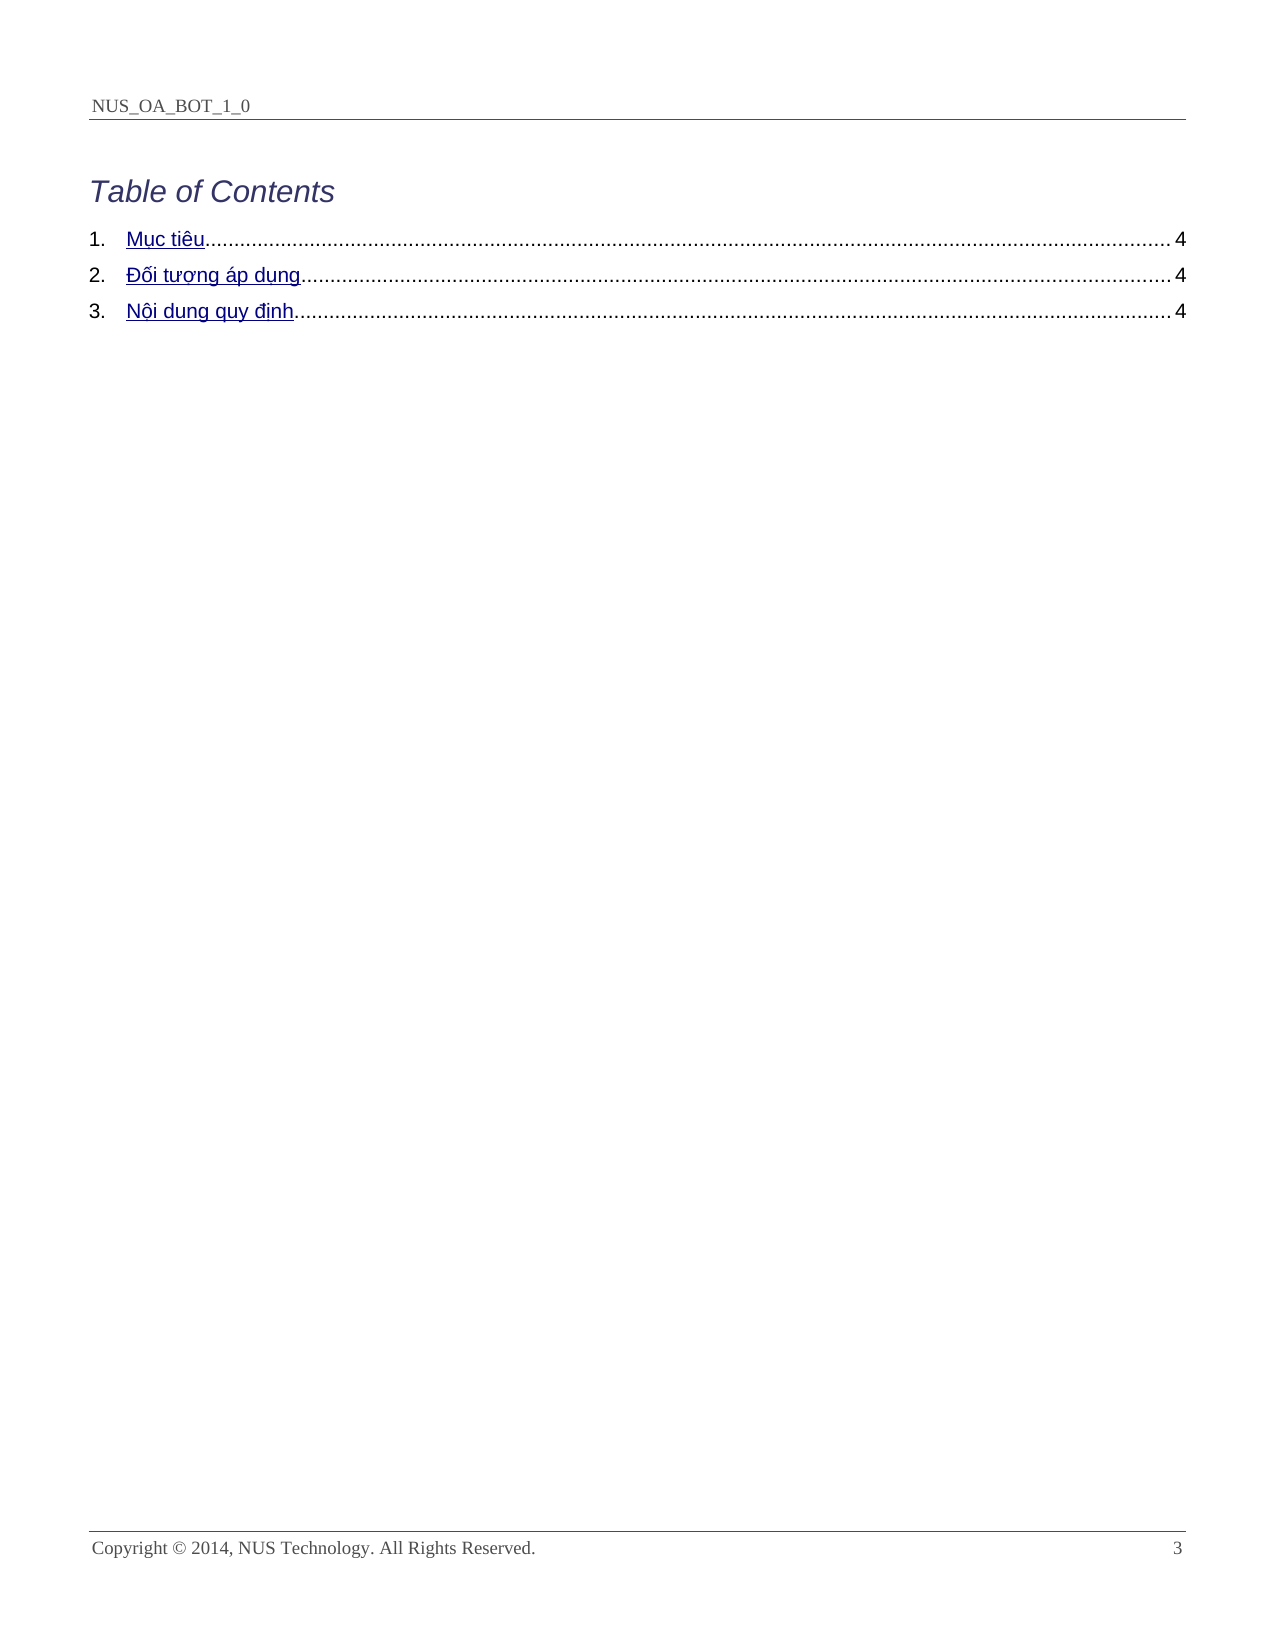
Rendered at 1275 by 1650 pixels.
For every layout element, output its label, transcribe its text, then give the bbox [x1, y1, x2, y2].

subtitle Table of Contents [88, 173, 1186, 209]
text 1. Mục tiêu 4 [88, 227, 1186, 251]
text 2. Đối tượng áp dụng 4 [88, 263, 1186, 287]
text 3. Nội dung quy định 4 [88, 299, 1186, 323]
